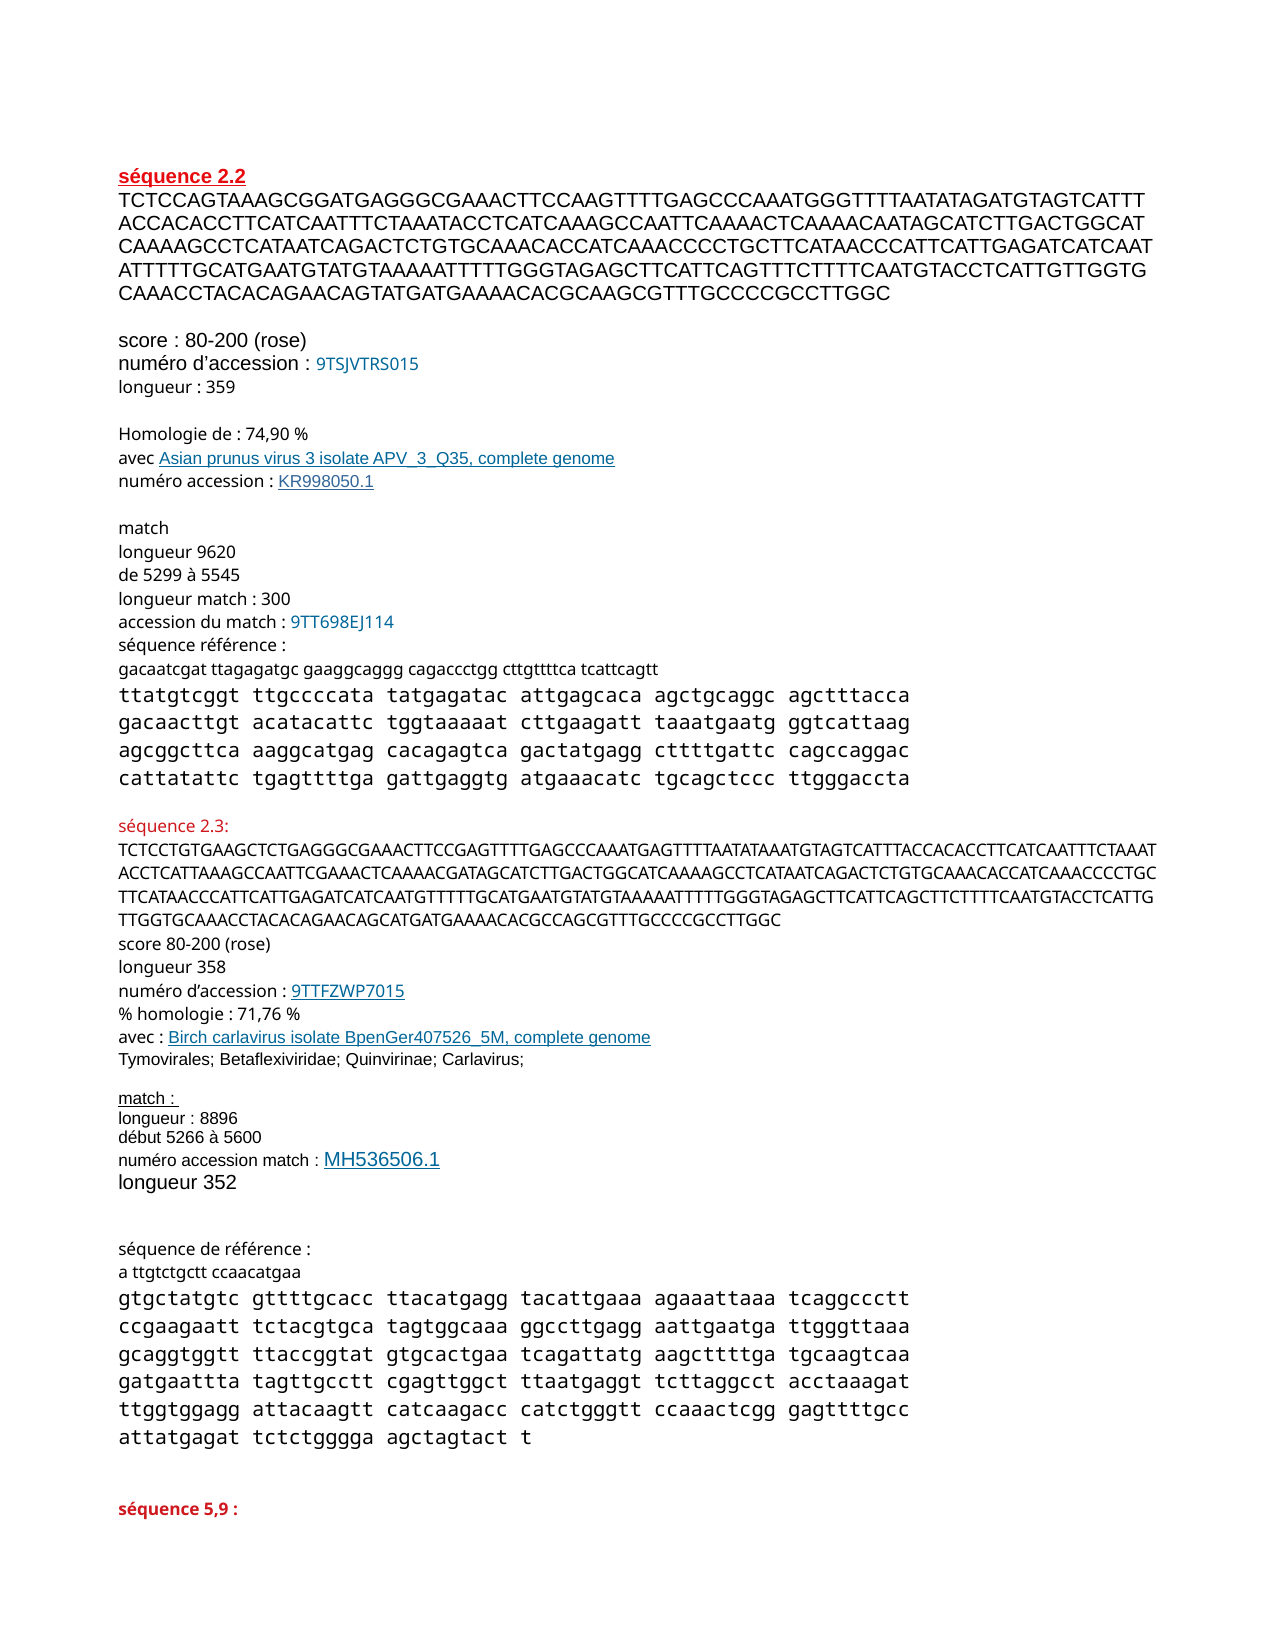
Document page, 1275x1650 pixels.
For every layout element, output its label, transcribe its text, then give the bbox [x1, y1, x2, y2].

text gcaggtggtt ttaccggtat gtgcactgaa tcagattatg aagcttttga tgcaagtcaa [118, 1339, 1157, 1367]
text score : 80-200 (rose) [118, 328, 1157, 351]
text cattatattc tgagttttga gattgaggtg atgaaacatc tgcagctccc ttgggaccta [118, 763, 1157, 791]
text attatgagat tctctgggga agctagtact t [118, 1423, 1157, 1450]
text séquence 2.2 [118, 165, 1157, 188]
text Tymovirales; Betaflexiviridae; Quinvirinae; Carlavirus; [118, 1049, 1157, 1069]
text longueur 9620 [118, 540, 1157, 563]
text numéro d’accession : 9TSJVTRS015 [118, 351, 1157, 376]
text longueur : 8896 [118, 1108, 1157, 1128]
text TCTCCAGTAAAGCGGATGAGGGCGAAACTTCCAAGTTTTGAGCCCAAATGGGTTTTAATATAGATGTAGTCATTTACCACACCTTCATCAATTTCTAAATACCTCATCAAAGCCAATTCAAAACTCAAAACAATAGCATCTTGACTGGCATCAAAAGCCTCATAATCAGACTCTGTGCAAACACCATCAAACCCCTGCTTCATAACCCATTCATTGAGATCATCAATATTTTTGCATGAATGTATGTAAAAATTTTTGGGTAGAGCTTCATTCAGTTTCTTTTCAATGTACCTCATTGTTGGTGCAAACCTACACAGAACAGTATGATGAAAACACGCAAGCGTTTGCCCCGCCTTGGC [118, 188, 1157, 305]
text agcggcttca aaggcatgag cacagagtca gactatgagg cttttgattc cagccaggac [118, 736, 1157, 763]
text numéro d’accession : 9TTFZWP7015 [118, 979, 1157, 1002]
text ttatgtcggt ttgccccata tatgagatac attgagcaca agctgcaggc agctttacca [118, 680, 1157, 708]
text match : [118, 1088, 1157, 1108]
text ccgaagaatt tctacgtgca tagtggcaaa ggccttgagg aattgaatga ttgggttaaa [118, 1312, 1157, 1339]
text a ttgtctgctt ccaacatgaa [118, 1261, 1157, 1284]
text séquence 2.3: [118, 814, 1157, 838]
text gacaacttgt acatacattc tggtaaaaat cttgaagatt taaatgaatg ggtcattaag [118, 708, 1157, 736]
text % homologie : 71,76 % [118, 1002, 1157, 1026]
text gtgctatgtc gttttgcacc ttacatgagg tacattgaaa agaaattaaa tcaggccctt [118, 1284, 1157, 1312]
text accession du match : 9TT698EJ114 [118, 610, 1157, 633]
text TCTCCTGTGAAGCTCTGAGGGCGAAACTTCCGAGTTTTGAGCCCAAATGAGTTTTAATATAAATGTAGTCATTTACCACACCTTCATCAATTTCTAAATACCTCATTAAAGCCAATTCGAAACTCAAAACGATAGCATCTTGACTGGCATCAAAAGCCTCATAATCAGACTCTGTGCAAACACCATCAAACCCCTGCTTCATAACCCATTCATTGAGATCATCAATGTTTTTGCATGAATGTATGTAAAAATTTTTGGGTAGAGCTTCATTCAGCTTCTTTTCAATGTACCTCATTGTTGGTGCAAACCTACACAGAACAGCATGATGAAAACACGCCAGCGTTTGCCCCGCCTTGGC [118, 838, 1157, 932]
text gacaatcgat ttagagatgc gaaggcaggg cagaccctgg cttgttttca tcattcagtt [118, 657, 1157, 680]
text séquence de référence : [118, 1237, 1157, 1261]
text match [118, 516, 1157, 540]
text Homologie de : 74,90 % [118, 422, 1157, 446]
text gatgaattta tagttgcctt cgagttggct ttaatgaggt tcttaggcct acctaaagat [118, 1367, 1157, 1395]
text longueur match : 300 [118, 587, 1157, 610]
text longueur 358 [118, 955, 1157, 979]
text numéro accession : KR998050.1 [118, 469, 1157, 493]
text longueur : 359 [118, 376, 1157, 399]
text séquence 5,9 : [118, 1497, 1157, 1521]
text début 5266 à 5600 [118, 1128, 1157, 1147]
text séquence référence : [118, 633, 1157, 657]
text de 5299 à 5545 [118, 563, 1157, 587]
text numéro accession match : MH536506.1 [118, 1147, 1157, 1171]
text avec : Birch carlavirus isolate BpenGer407526_5M, complete genome [118, 1026, 1157, 1049]
text avec Asian prunus virus 3 isolate APV_3_Q35, complete genome [118, 446, 1157, 469]
text score 80-200 (rose) [118, 932, 1157, 955]
text ttggtggagg attacaagtt catcaagacc catctgggtt ccaaactcgg gagttttgcc [118, 1395, 1157, 1423]
text longueur 352 [118, 1171, 1157, 1194]
